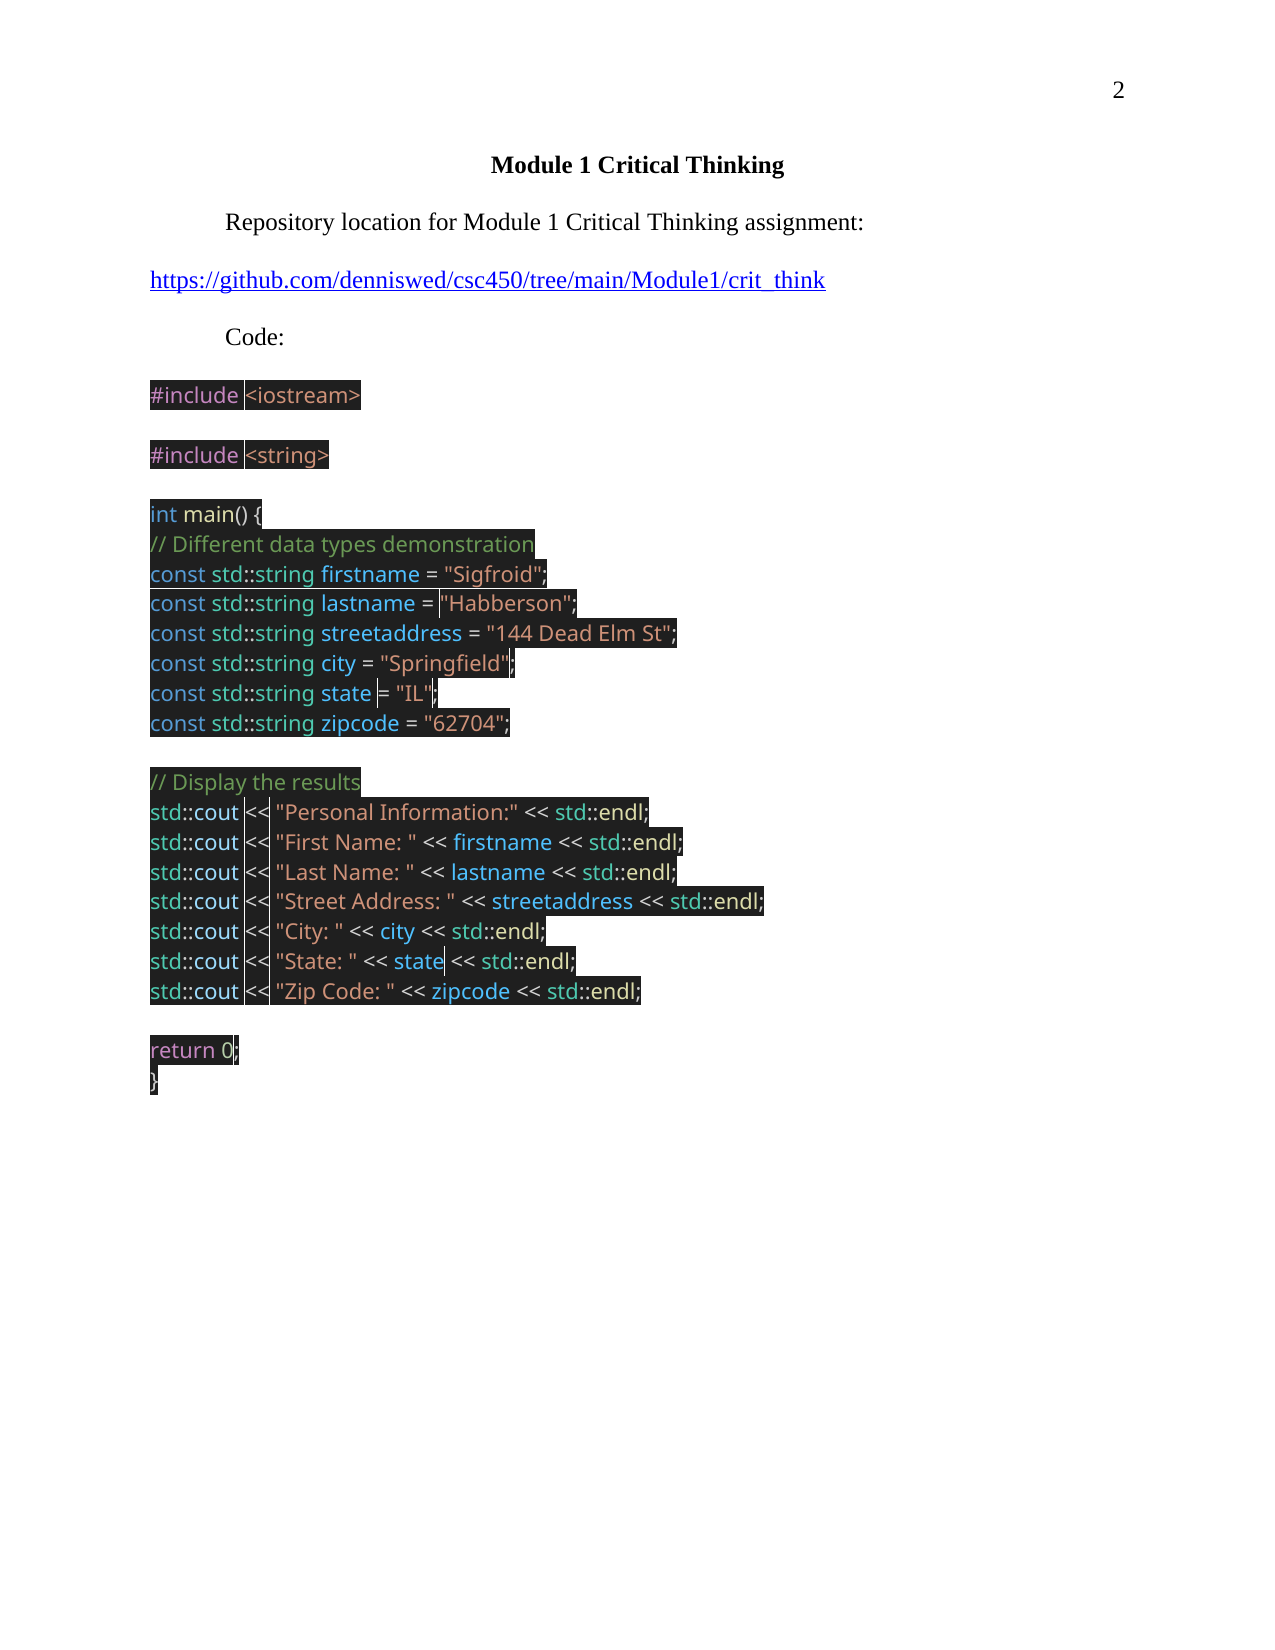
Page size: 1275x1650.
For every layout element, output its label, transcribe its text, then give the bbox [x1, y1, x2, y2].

text Repository location for Module 1 Critical Thinking assignment: https://github.com/denniswed/csc450/tree/main/Module1/crit_think [150, 207, 1125, 294]
text std::cout << "Street Address: " << streetaddress << std::endl; [150, 886, 1125, 916]
text const std::string state = "IL"; [150, 678, 1125, 708]
text } [150, 1065, 1125, 1095]
text std::cout << "Zip Code: " << zipcode << std::endl; [150, 976, 1125, 1005]
text const std::string zipcode = "62704"; [150, 708, 1125, 737]
text int main() { [150, 499, 1125, 529]
text std::cout << "First Name: " << firstname << std::endl; [150, 827, 1125, 856]
text std::cout << "City: " << city << std::endl; [150, 916, 1125, 946]
text std::cout << "State: " << state << std::endl; [150, 946, 1125, 976]
text const std::string firstname = "Sigfroid"; [150, 559, 1125, 588]
text std::cout << "Last Name: " << lastname << std::endl; [150, 856, 1125, 886]
text Code: [150, 322, 1125, 351]
text // Different data types demonstration [150, 529, 1125, 559]
text // Display the results [150, 767, 1125, 797]
text const std::string city = "Springfield"; [150, 648, 1125, 678]
text const std::string lastname = "Habberson"; [150, 588, 1125, 618]
text std::cout << "Personal Information:" << std::endl; [150, 797, 1125, 827]
text const std::string streetaddress = "144 Dead Elm St"; [150, 618, 1125, 648]
text #include <string> [150, 439, 1125, 469]
text return 0; [150, 1035, 1125, 1065]
text #include <iostream> [150, 380, 1125, 410]
text Module 1 Critical Thinking [150, 150, 1125, 179]
